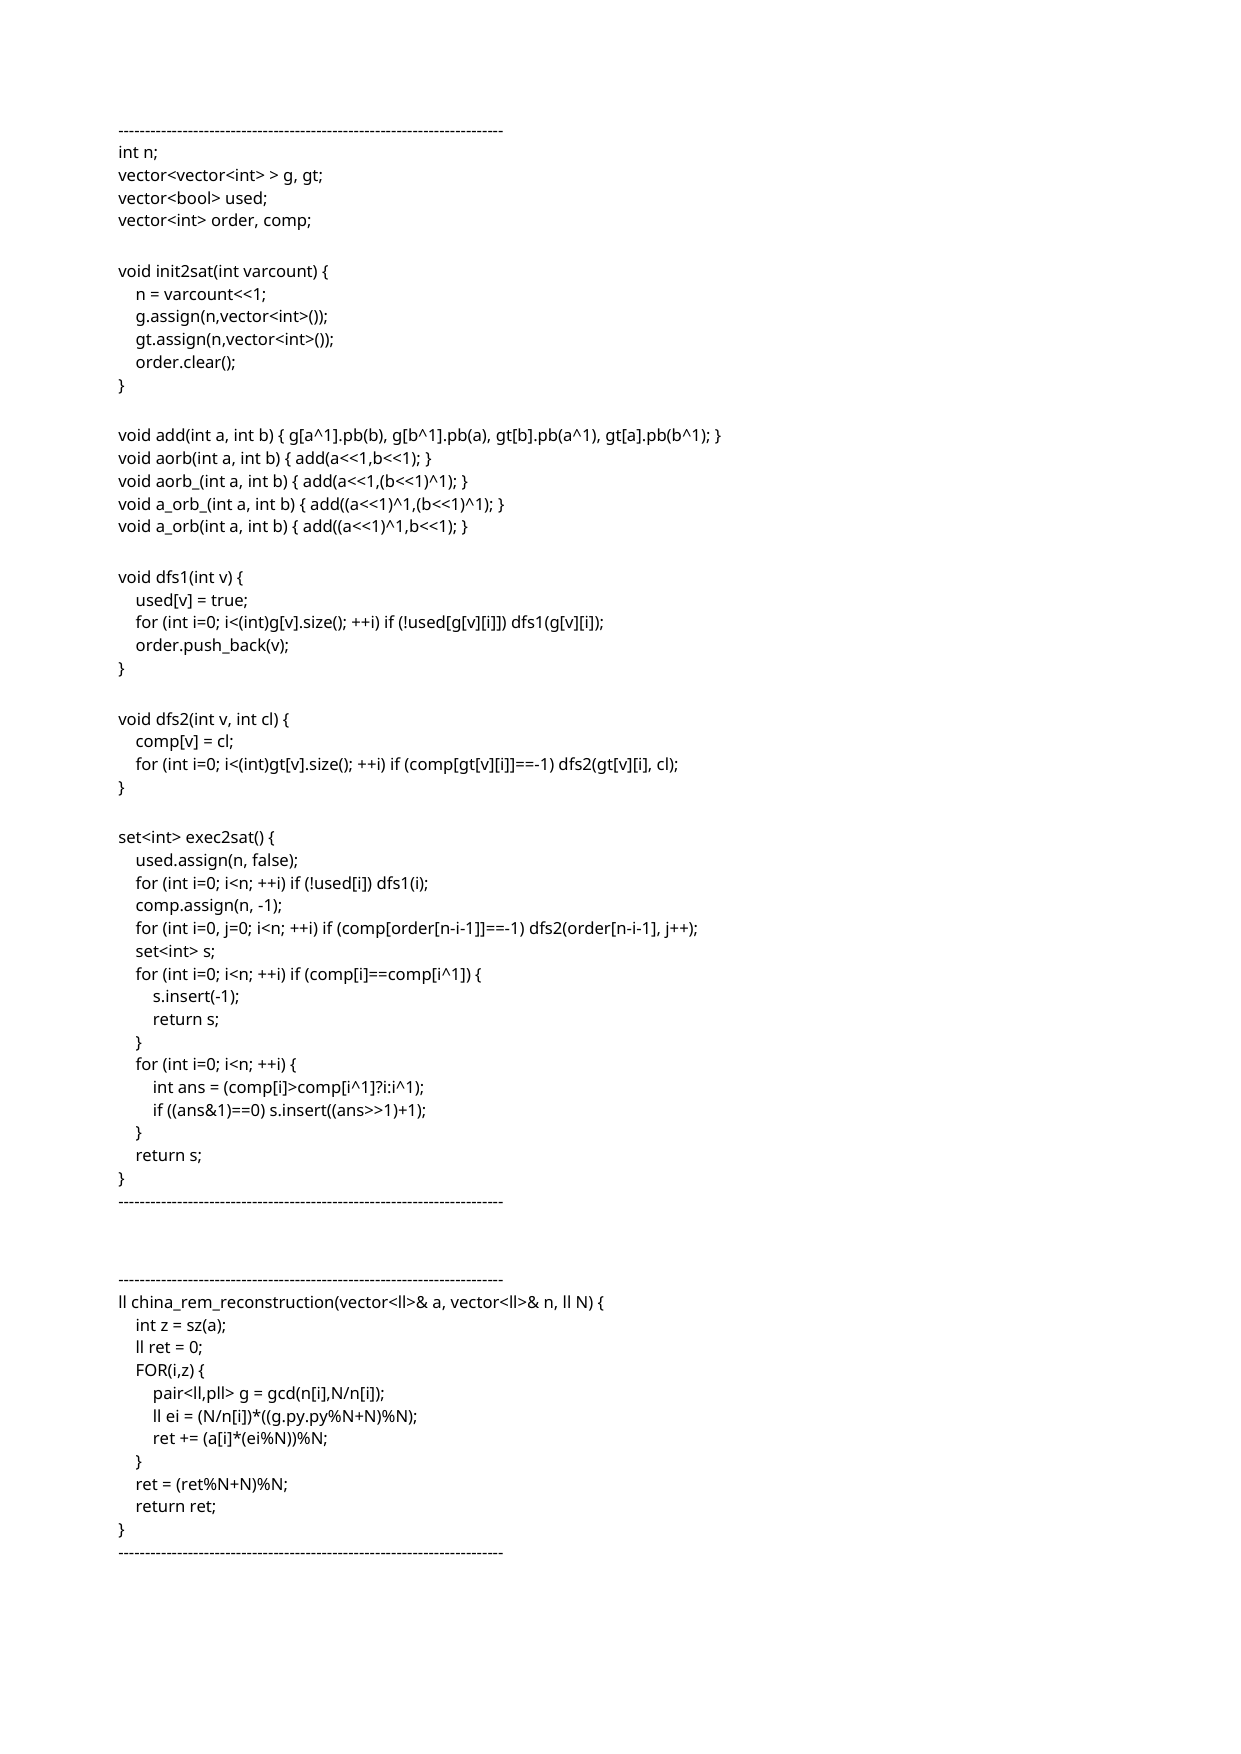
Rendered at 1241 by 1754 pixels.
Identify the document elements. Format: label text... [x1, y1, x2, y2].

text void aorb(int a, int b) { add(a<<1,b<<1); } [118, 447, 1122, 469]
text n = varcount<<1; [118, 282, 1122, 305]
text pair<ll,pll> g = gcd(n[i],N/n[i]); [118, 1382, 1122, 1404]
text } [118, 1121, 1122, 1144]
text } [118, 775, 1122, 798]
text void a_orb_(int a, int b) { add((a<<1)^1,(b<<1)^1); } [118, 492, 1122, 515]
text ------------------------------------------------------------------------ [118, 1268, 1122, 1291]
text set<int> s; [118, 939, 1122, 962]
text vector<vector<int> > g, gt; [118, 163, 1122, 186]
text } [118, 1450, 1122, 1472]
text } [118, 1167, 1122, 1189]
text void aorb_(int a, int b) { add(a<<1,(b<<1)^1); } [118, 469, 1122, 492]
text void add(int a, int b) { g[a^1].pb(b), g[b^1].pb(a), gt[b].pb(a^1), gt[a].pb(b^1); } [118, 424, 1122, 447]
text ------------------------------------------------------------------------ [118, 1189, 1122, 1212]
text int ans = (comp[i]>comp[i^1]?i:i^1); [118, 1076, 1122, 1098]
text comp[v] = cl; [118, 730, 1122, 752]
text for (int i=0, j=0; i<n; ++i) if (comp[order[n-i-1]]==-1) dfs2(order[n-i-1], j++); [118, 917, 1122, 939]
text comp.assign(n, -1); [118, 894, 1122, 917]
text ------------------------------------------------------------------------ [118, 1541, 1122, 1563]
text } [118, 373, 1122, 396]
text for (int i=0; i<(int)gt[v].size(); ++i) if (comp[gt[v][i]]==-1) dfs2(gt[v][i], cl); [118, 752, 1122, 775]
text void dfs1(int v) { [118, 566, 1122, 588]
text ll ei = (N/n[i])*((g.py.py%N+N)%N); [118, 1404, 1122, 1427]
text used.assign(n, false); [118, 849, 1122, 871]
text set<int> exec2sat() { [118, 826, 1122, 849]
text order.clear(); [118, 351, 1122, 373]
text for (int i=0; i<n; ++i) if (!used[i]) dfs1(i); [118, 871, 1122, 894]
text used[v] = true; [118, 588, 1122, 611]
text gt.assign(n,vector<int>()); [118, 328, 1122, 351]
text s.insert(-1); [118, 985, 1122, 1008]
text return ret; [118, 1495, 1122, 1518]
text ll china_rem_reconstruction(vector<ll>& a, vector<ll>& n, ll N) { [118, 1291, 1122, 1313]
text ret = (ret%N+N)%N; [118, 1472, 1122, 1495]
text } [118, 1518, 1122, 1541]
text } [118, 656, 1122, 679]
text void init2sat(int varcount) { [118, 260, 1122, 282]
text if ((ans&1)==0) s.insert((ans>>1)+1); [118, 1098, 1122, 1121]
text ll ret = 0; [118, 1336, 1122, 1359]
text for (int i=0; i<(int)g[v].size(); ++i) if (!used[g[v][i]]) dfs1(g[v][i]); [118, 611, 1122, 634]
text int z = sz(a); [118, 1313, 1122, 1336]
text ret += (a[i]*(ei%N))%N; [118, 1427, 1122, 1450]
text g.assign(n,vector<int>()); [118, 305, 1122, 328]
text FOR(i,z) { [118, 1359, 1122, 1382]
text order.push_back(v); [118, 634, 1122, 656]
text ------------------------------------------------------------------------ [118, 118, 1122, 141]
text int n; [118, 141, 1122, 163]
text vector<bool> used; [118, 186, 1122, 209]
text void dfs2(int v, int cl) { [118, 707, 1122, 730]
text for (int i=0; i<n; ++i) { [118, 1053, 1122, 1076]
text for (int i=0; i<n; ++i) if (comp[i]==comp[i^1]) { [118, 962, 1122, 985]
text } [118, 1030, 1122, 1053]
text return s; [118, 1144, 1122, 1167]
text vector<int> order, comp; [118, 209, 1122, 232]
text return s; [118, 1008, 1122, 1030]
text void a_orb(int a, int b) { add((a<<1)^1,b<<1); } [118, 515, 1122, 537]
